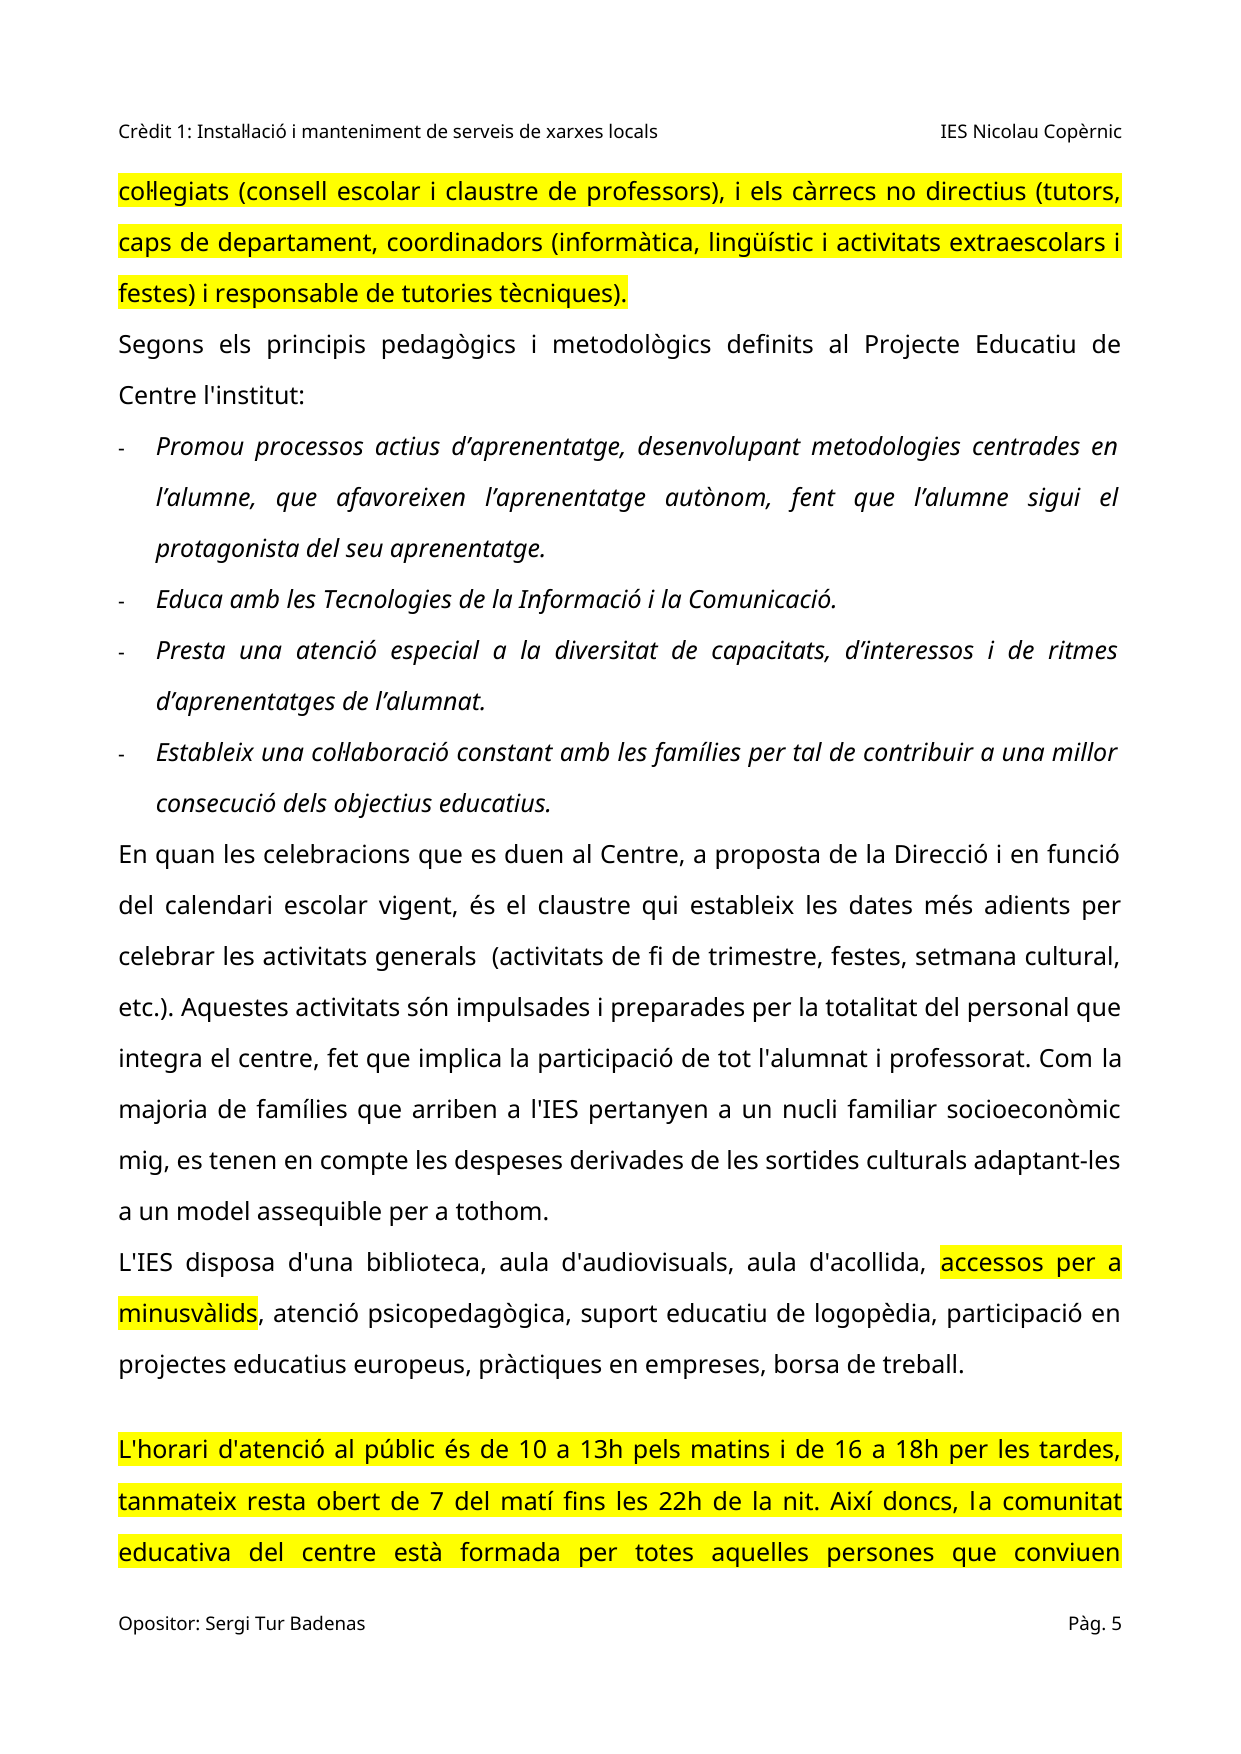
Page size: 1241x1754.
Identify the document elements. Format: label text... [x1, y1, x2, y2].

text L'IES disposa d'una biblioteca, aula d'audiovisuals, aula d'acollida, accessos per a minusvàlids, atenció psicopedagògica, suport educatiu de logopèdia, participació en projectes educatius europeus, pràctiques en empreses, borsa de treball. [118, 1245, 1122, 1381]
text Segons els principis pedagògics i metodològics definits al Projecte Educatiu de Centre l'institut: [118, 326, 1122, 411]
text col·legiats (consell escolar i claustre de professors), i els càrrecs no directius (tutors, caps de departament, coordinadors (informàtica, lingüístic i activitats extraescolars i festes) i responsable de tutories tècniques). [118, 173, 1122, 309]
list Promou processos actius d’aprenentatge, desenvolupant metodologies centrades en l’alumne, que afavoreixen l’aprenentatge autònom, fent que l’alumne sigui el protagonista del seu aprenentatge. [118, 428, 1122, 564]
text L'horari d'atenció al públic és de 10 a 13h pels matins i de 16 a 18h per les tardes, tanmateix resta obert de 7 del matí fins les 22h de la nit. Així doncs, la comunitat educativa del centre està formada per totes aquelles persones que conviuen [118, 1432, 1122, 1568]
list Estableix una col·laboració constant amb les famílies per tal de contribuir a una millor consecució dels objectius educatius. [118, 734, 1122, 820]
text En quan les celebracions que es duen al Centre, a proposta de la Direcció i en funció del calendari escolar vigent, és el claustre qui estableix les dates més adients per celebrar les activitats generals (activitats de fi de trimestre, festes, setmana cultural, etc.). Aquestes activitats són impulsades i preparades per la totalitat del personal que integra el centre, fet que implica la participació de tot l'alumnat i professorat. Com la majoria de famílies que arriben a l'IES pertanyen a un nucli familiar socioeconòmic mig, es tenen en compte les despeses derivades de les sortides culturals adaptant-les a un model assequible per a tothom. [118, 837, 1122, 1228]
list Educa amb les Tecnologies de la Informació i la Comunicació. [118, 581, 1122, 616]
list Presta una atenció especial a la diversitat de capacitats, d’interessos i de ritmes d’aprenentatges de l’alumnat. [118, 632, 1122, 718]
